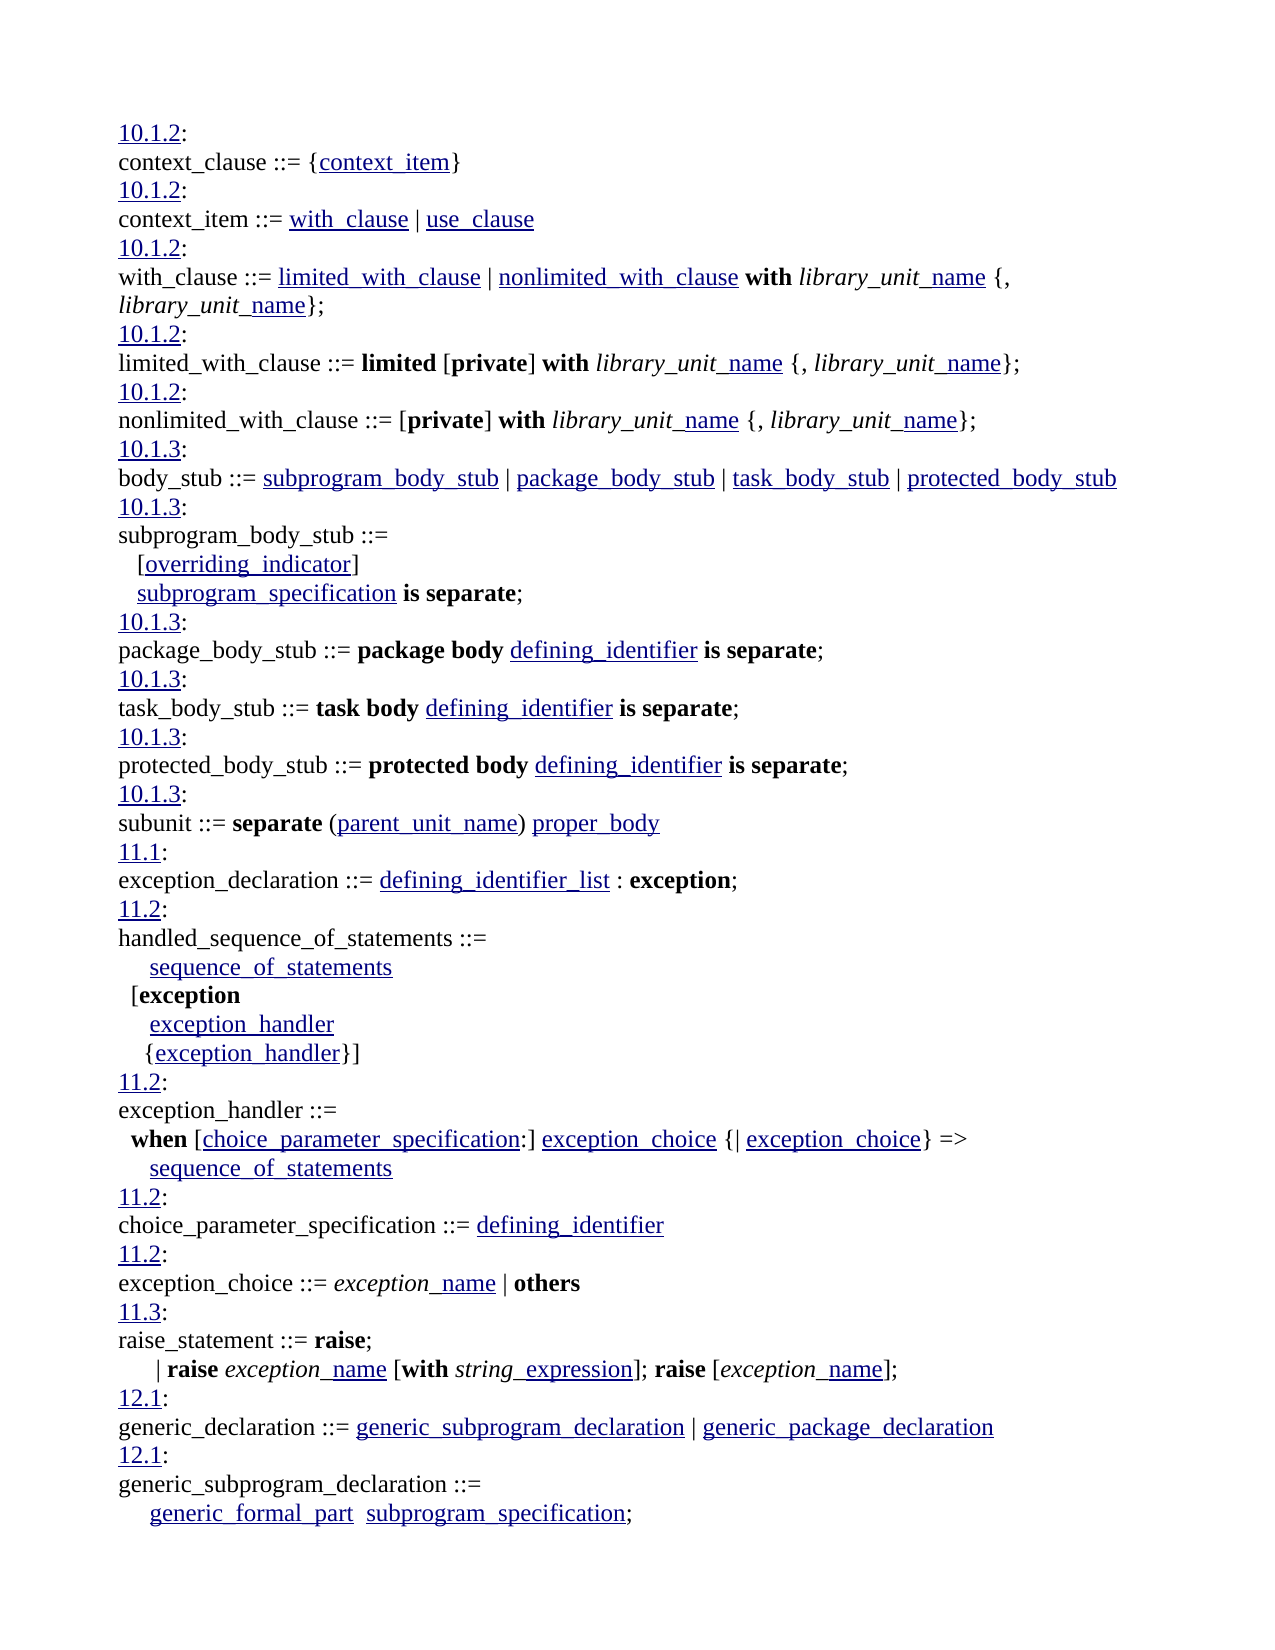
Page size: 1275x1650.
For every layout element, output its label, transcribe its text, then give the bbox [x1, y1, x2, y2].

text 10.1.3: body_stub ::= subprogram_body_stub | package_body_stub | task_body_stub | protected_body_stub [118, 434, 1157, 492]
text 10.1.2: context_item ::= with_clause | use_clause [118, 176, 1157, 233]
text 10.1.2: limited_with_clause ::= limited [private] with library_unit_name {, library_unit_name}; [118, 319, 1157, 377]
text 10.1.2: with_clause ::= limited_with_clause | nonlimited_with_clause with library_unit_name {, library_unit_name}; [118, 233, 1157, 319]
text 10.1.3: subprogram_body_stub ::= [overriding_indicator] subprogram_specification is separate; [118, 492, 1157, 607]
text 11.2: choice_parameter_specification ::= defining_identifier [118, 1182, 1157, 1239]
text 10.1.3: task_body_stub ::= task body defining_identifier is separate; [118, 664, 1157, 722]
text 10.1.2: nonlimited_with_clause ::= [private] with library_unit_name {, library_unit_name}; [118, 377, 1157, 434]
text 10.1.3: subunit ::= separate (parent_unit_name) proper_body [118, 779, 1157, 837]
text 12.1: generic_declaration ::= generic_subprogram_declaration | generic_package_declaration [118, 1383, 1157, 1441]
text 10.1.2: context_clause ::= {context_item} [118, 118, 1157, 176]
text 11.2: exception_handler ::= when [choice_parameter_specification:] exception_choice {| exception_choice} => sequence_of_statements [118, 1067, 1157, 1182]
text 10.1.3: package_body_stub ::= package body defining_identifier is separate; [118, 607, 1157, 664]
text 11.2: exception_choice ::= exception_name | others [118, 1239, 1157, 1297]
text 11.2: handled_sequence_of_statements ::= sequence_of_statements [exception exception_handler {exception_handler}] [118, 894, 1157, 1067]
text 11.1: exception_declaration ::= defining_identifier_list : exception; [118, 837, 1157, 894]
text 12.1: generic_subprogram_declaration ::= generic_formal_part subprogram_specification; [118, 1441, 1157, 1527]
text 10.1.3: protected_body_stub ::= protected body defining_identifier is separate; [118, 722, 1157, 779]
text 11.3: raise_statement ::= raise; | raise exception_name [with string_expression]; raise [exception_name]; [118, 1297, 1157, 1383]
